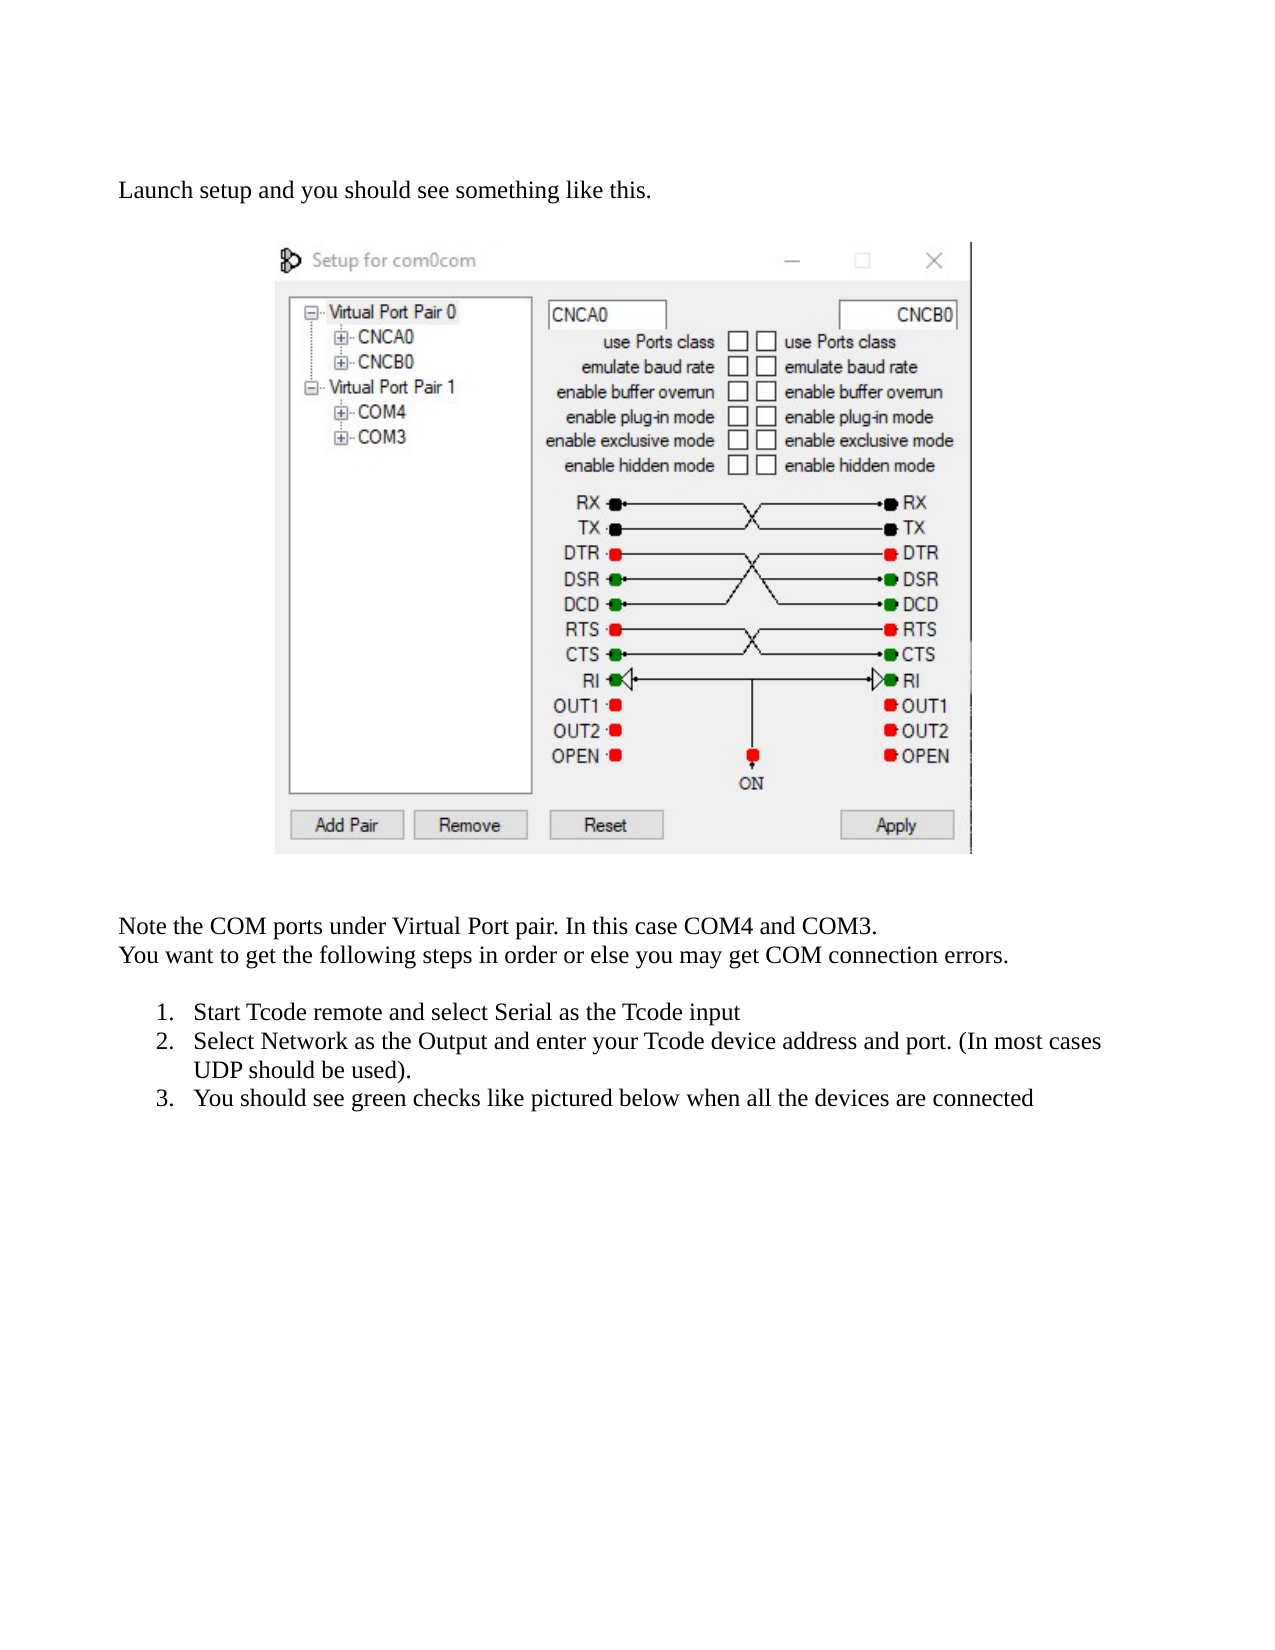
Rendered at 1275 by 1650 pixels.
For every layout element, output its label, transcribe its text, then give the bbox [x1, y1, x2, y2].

picture [275, 242, 972, 854]
text Note the COM ports under Virtual Port pair. In this case COM4 and COM3. [118, 911, 1157, 940]
text You want to get the following steps in order or else you may get COM connection errors. [118, 940, 1157, 968]
list Start Tcode remote and select Serial as the Tcode input [156, 997, 1157, 1026]
text Launch setup and you should see something like this. [118, 176, 1157, 204]
list You should see green checks like pictured below when all the devices are connected [156, 1083, 1157, 1141]
list Select Network as the Output and enter your Tcode device address and port. (In most cases UDP should be used). [156, 1026, 1157, 1083]
